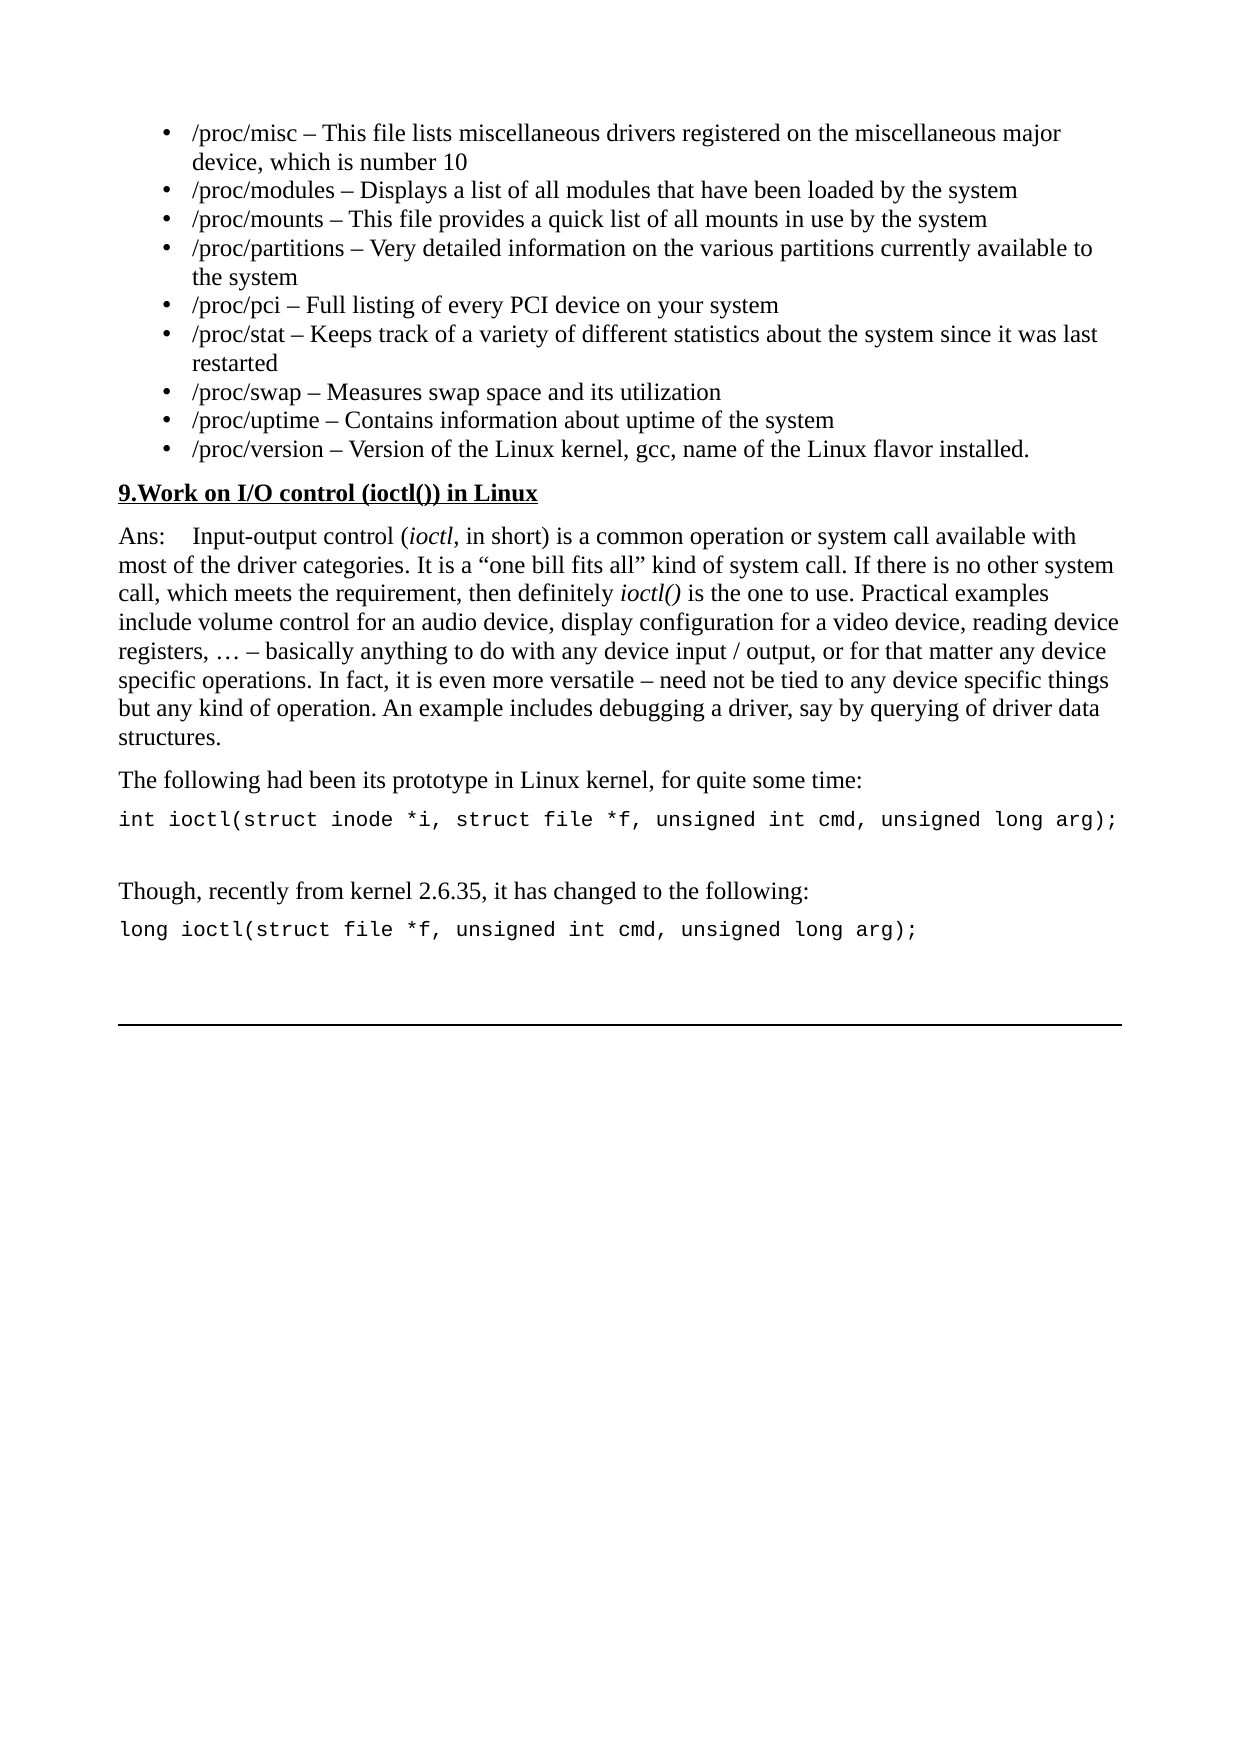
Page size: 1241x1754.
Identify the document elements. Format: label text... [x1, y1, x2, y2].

list /proc/uptime – Contains information about uptime of the system [162, 406, 1122, 434]
list /proc/swap – Measures swap space and its utilization [162, 377, 1122, 406]
text Though, recently from kernel 2.6.35, it has changed to the following: [118, 876, 1122, 905]
list /proc/misc – This file lists miscellaneous drivers registered on the miscellaneous major device, which is number 10 [162, 118, 1122, 176]
list /proc/version – Version of the Linux kernel, gcc, name of the Linux flavor installed. [162, 434, 1122, 463]
list /proc/partitions – Very detailed information on the various partitions currently available to the system [162, 233, 1122, 291]
text 9.Work on I/O control (ioctl()) in Linux [118, 478, 1122, 506]
text Ans: Input-output control (ioctl, in short) is a common operation or system call available with most of the driver categories. It is a “one bill fits all” kind of system call. If there is no other system call, which meets the requirement, then definitely ioctl() is the one to use. Practical examples include volume control for an audio device, display configuration for a video device, reading device registers, … – basically anything to do with any device input / output, or for that matter any device specific operations. In fact, it is even more versatile – need not be tied to any device specific things but any kind of operation. An example includes debugging a driver, say by querying of driver data structures. [118, 521, 1122, 751]
list /proc/stat – Keeps track of a variety of different statistics about the system since it was last restarted [162, 319, 1122, 377]
text int ioctl(struct inode *i, struct file *f, unsigned int cmd, unsigned long arg); [118, 809, 1122, 833]
text long ioctl(struct file *f, unsigned int cmd, unsigned long arg); [118, 919, 1122, 943]
text The following had been its prototype in Linux kernel, for quite some time: [118, 766, 1122, 794]
list /proc/modules – Displays a list of all modules that have been loaded by the system [162, 176, 1122, 204]
list /proc/pci – Full listing of every PCI device on your system [162, 291, 1122, 319]
list /proc/mounts – This file provides a quick list of all mounts in use by the system [162, 204, 1122, 233]
